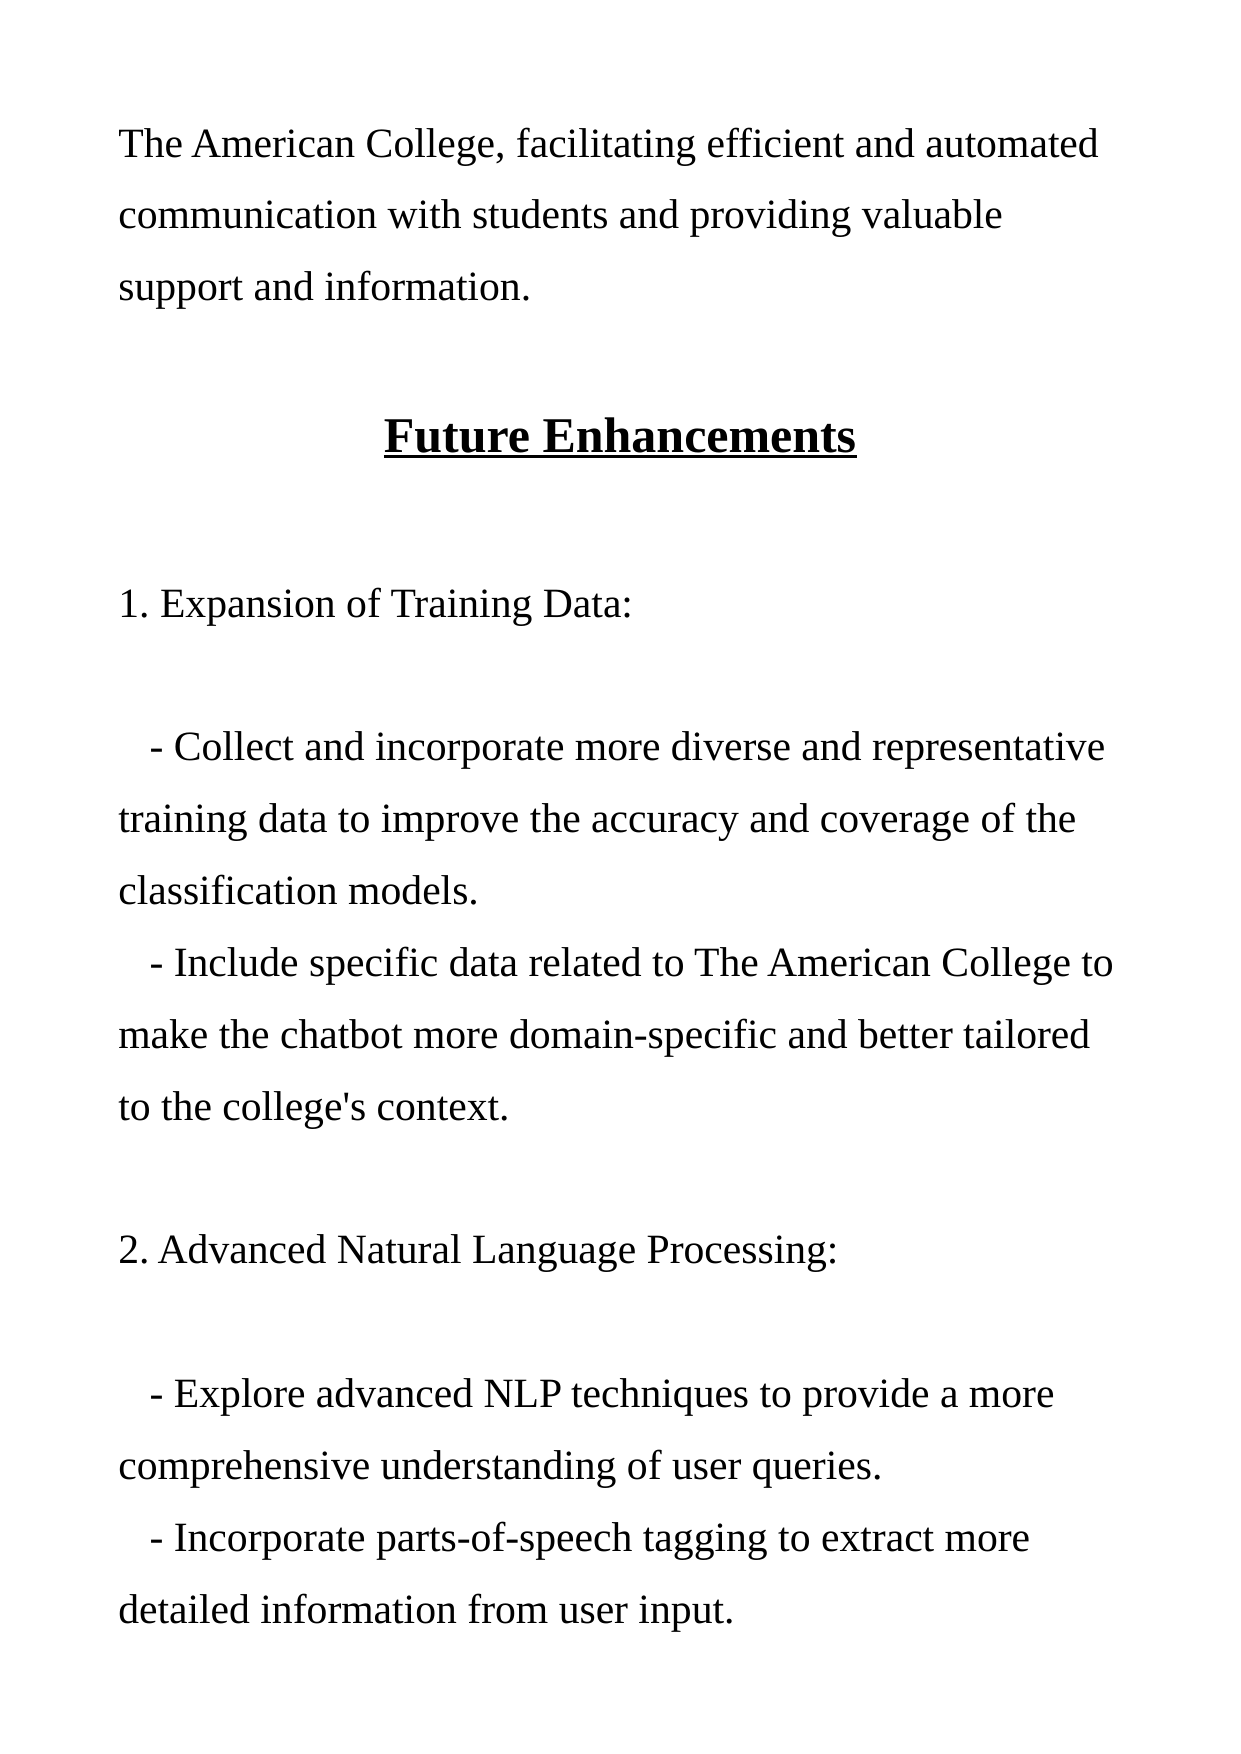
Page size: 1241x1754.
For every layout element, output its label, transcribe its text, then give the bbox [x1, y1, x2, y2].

text - Incorporate parts-of-speech tagging to extract more detailed information from user input. [118, 1512, 1122, 1632]
text - Include specific data related to The American College to make the chatbot more domain-specific and better tailored to the college's context. [118, 937, 1122, 1129]
text The American College, facilitating efficient and automated communication with students and providing valuable support and information. [118, 118, 1122, 310]
text 2. Advanced Natural Language Processing: [118, 1225, 1122, 1273]
text 1. Expansion of Training Data: [118, 578, 1122, 626]
text - Collect and incorporate more diverse and representative training data to improve the accuracy and coverage of the classification models. [118, 722, 1122, 913]
text Future Enhancements [118, 406, 1122, 463]
text - Explore advanced NLP techniques to provide a more comprehensive understanding of user queries. [118, 1369, 1122, 1488]
